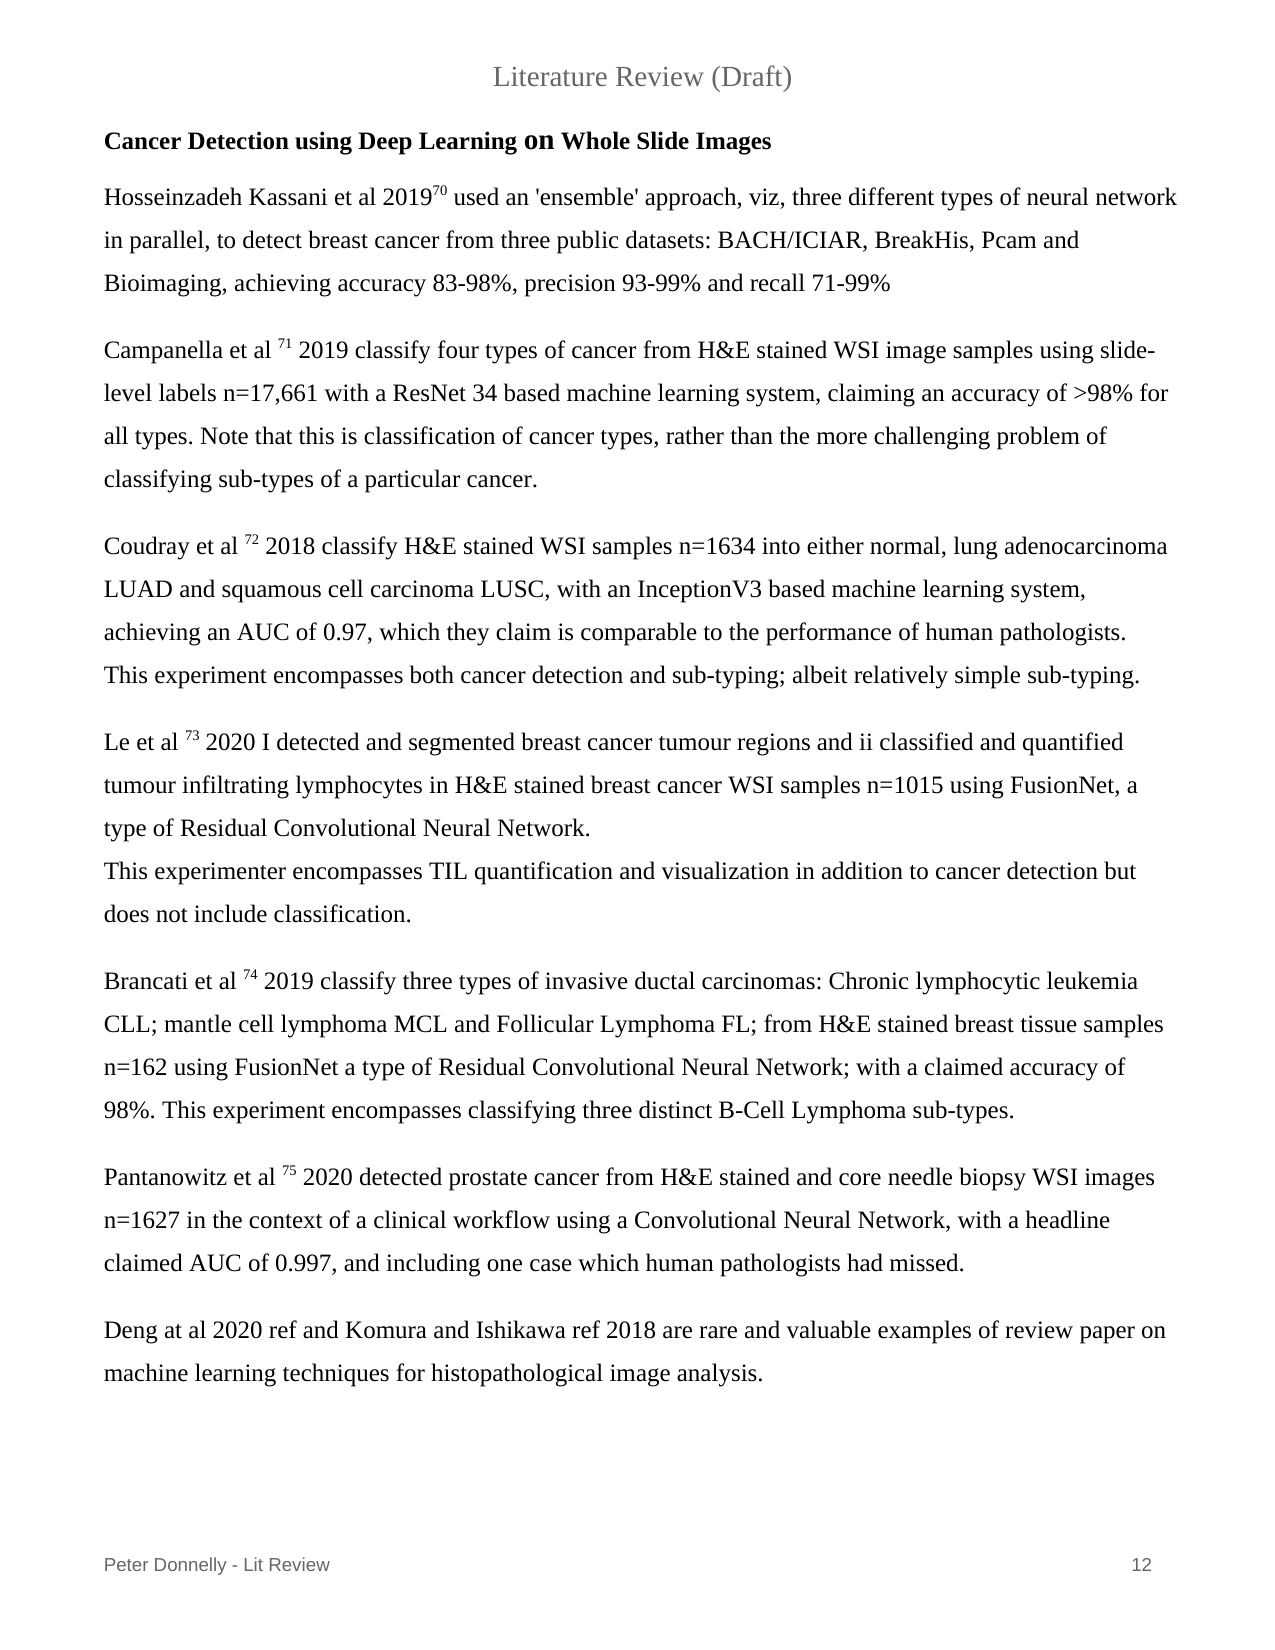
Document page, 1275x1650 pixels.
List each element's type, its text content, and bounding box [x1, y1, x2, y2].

text Pantanowitz et al 2020 detected prostate cancer from H&E stained and core needle biopsy WSI images n=1627 in the context of a clinical workflow using a Convolutional Neural Network, with a headline claimed AUC of 0.997, and including one case which human pathologists had missed. [103, 1162, 1181, 1277]
text Le et al 2020 I detected and segmented breast cancer tumour regions and ii classified and quantified tumour infiltrating lymphocytes in H&E stained breast cancer WSI samples n=1015 using FusionNet, a type of Residual Convolutional Neural Network. This experimenter encompasses TIL quantification and visualization in addition to cancer detection but does not include classification. [103, 727, 1181, 928]
text Hosseinzadeh Kassani et al 2019 used an 'ensemble' approach, viz, three different types of neural network in parallel, to detect breast cancer from three public datasets: BACH/ICIAR, BreakHis, Pcam and Bioimaging, achieving accuracy 83-98%, precision 93-99% and recall 71-99% [103, 182, 1181, 297]
text Brancati et al 2019 classify three types of invasive ductal carcinomas: Chronic lymphocytic leukemia CLL; mantle cell lymphoma MCL and Follicular Lymphoma FL; from H&E stained breast tissue samples n=162 using FusionNet a type of Residual Convolutional Neural Network; with a claimed accuracy of 98%. This experiment encompasses classifying three distinct B-Cell Lymphoma sub-types. [103, 966, 1181, 1124]
subtitle Cancer Detection using Deep Learning on Whole Slide Images [103, 122, 1181, 155]
text Deng at al 2020 ref and Komura and Ishikawa ref 2018 are rare and valuable examples of review paper on machine learning techniques for histopathological image analysis. [103, 1315, 1181, 1387]
text Coudray et al 2018 classify H&E stained WSI samples n=1634 into either normal, lung adenocarcinoma LUAD and squamous cell carcinoma LUSC, with an InceptionV3 based machine learning system, achieving an AUC of 0.97, which they claim is comparable to the performance of human pathologists. This experiment encompasses both cancer detection and sub-typing; albeit relatively simple sub-typing. [103, 531, 1181, 689]
text Campanella et al 2019 classify four types of cancer from H&E stained WSI image samples using slide-level labels n=17,661 with a ResNet 34 based machine learning system, claiming an accuracy of >98% for all types. Note that this is classification of cancer types, rather than the more challenging problem of classifying sub-types of a particular cancer. [103, 335, 1181, 493]
